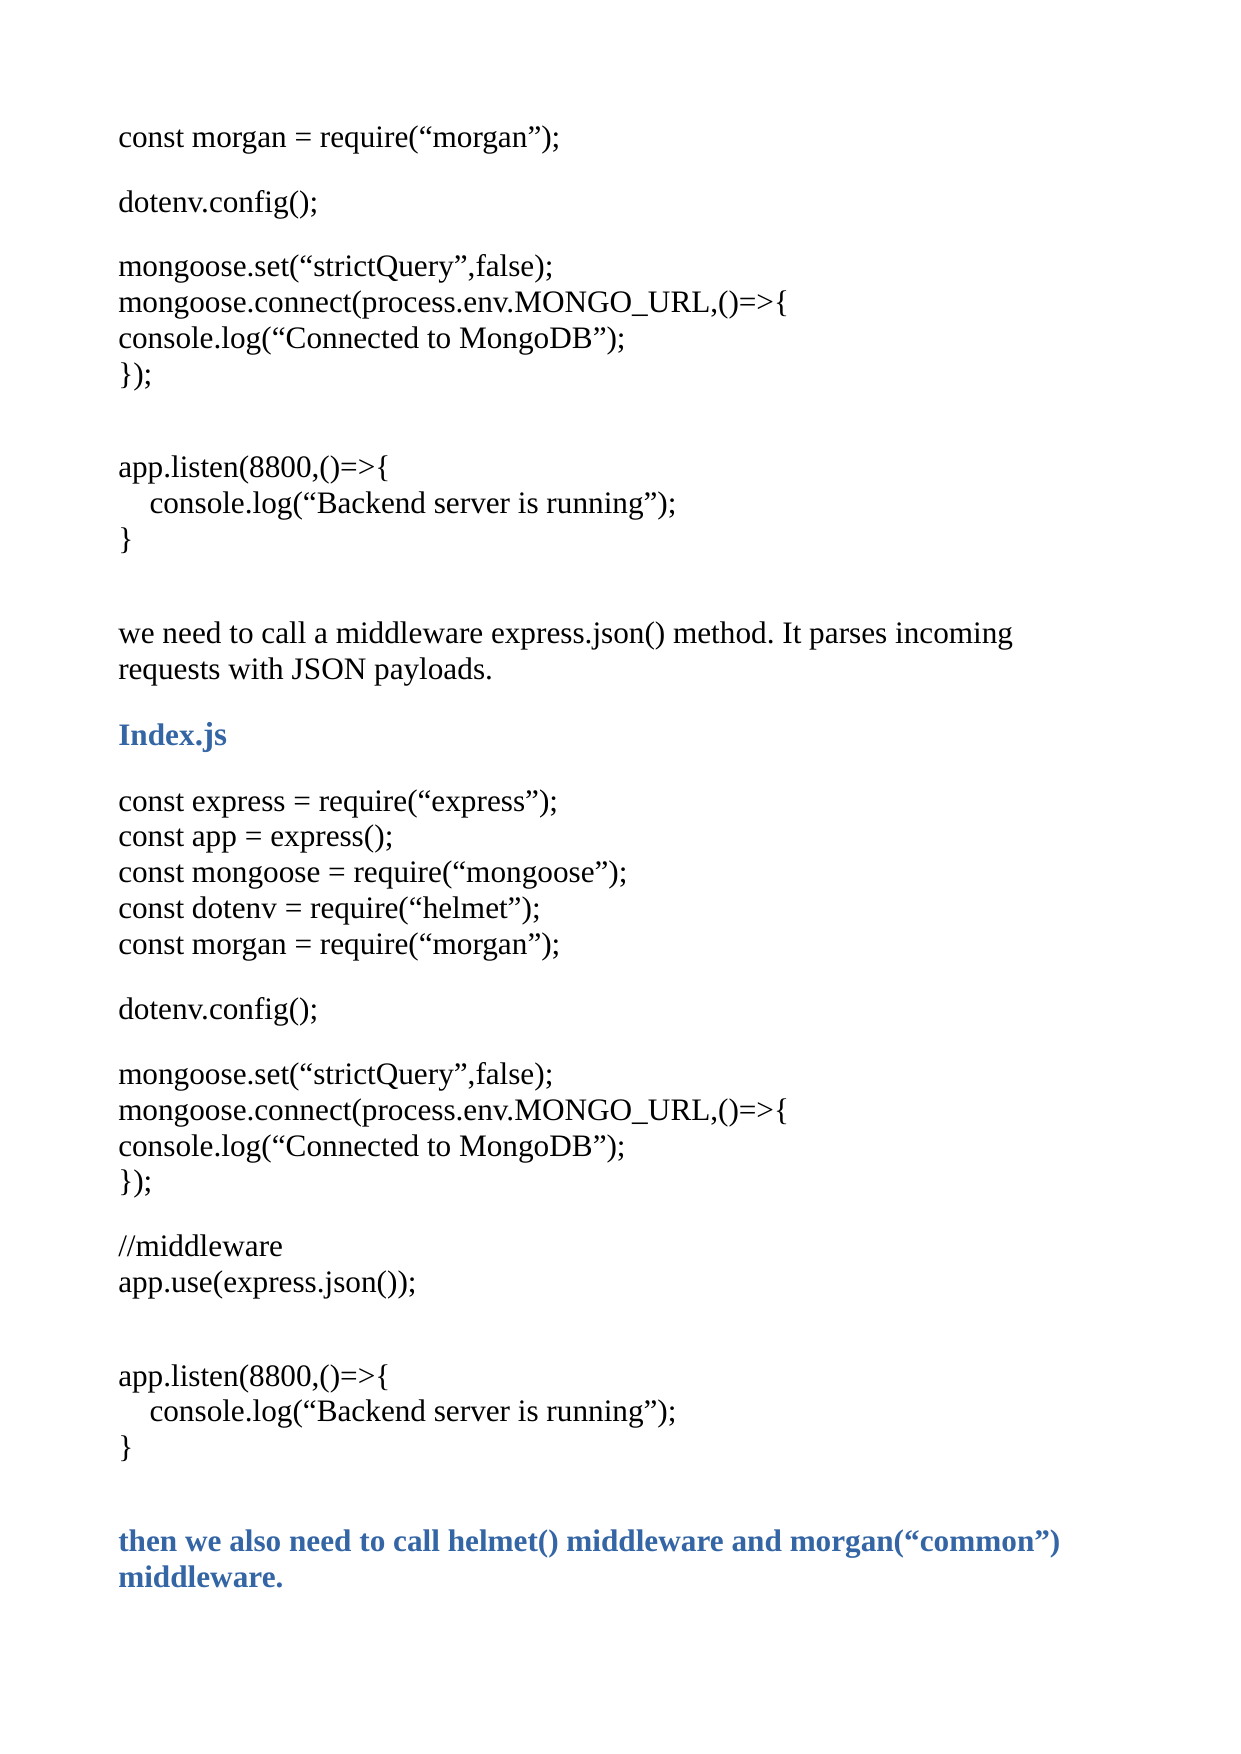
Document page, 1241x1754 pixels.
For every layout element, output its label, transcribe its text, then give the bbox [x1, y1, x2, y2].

text we need to call a middleware express.json() method. It parses incoming requests with JSON payloads. [118, 614, 1122, 686]
text const morgan = require(“morgan”); [118, 118, 1122, 154]
text console.log(“Connected to MongoDB”); [118, 319, 1122, 355]
text console.log(“Backend server is running”); [118, 485, 1122, 521]
text app.listen(8800,()=>{ [118, 1357, 1122, 1393]
text mongoose.set(“strictQuery”,false); [118, 1055, 1122, 1091]
text console.log(“Connected to MongoDB”); [118, 1127, 1122, 1163]
text app.use(express.json()); [118, 1263, 1122, 1299]
text }); [118, 1163, 1122, 1199]
text const express = require(“express”); [118, 782, 1122, 818]
text app.listen(8800,()=>{ [118, 449, 1122, 485]
text Index.js [118, 715, 1122, 753]
text console.log(“Backend server is running”); [118, 1393, 1122, 1429]
text const morgan = require(“morgan”); [118, 926, 1122, 961]
text //middleware [118, 1227, 1122, 1263]
text mongoose.connect(process.env.MONGO_URL,()=>{ [118, 283, 1122, 319]
text mongoose.set(“strictQuery”,false); [118, 247, 1122, 283]
text mongoose.connect(process.env.MONGO_URL,()=>{ [118, 1091, 1122, 1127]
text }); [118, 355, 1122, 391]
text then we also need to call helmet() middleware and morgan(“common”) middleware. [118, 1522, 1122, 1594]
text dotenv.config(); [118, 990, 1122, 1026]
text } [118, 1429, 1122, 1464]
text const mongoose = require(“mongoose”); [118, 854, 1122, 889]
text } [118, 521, 1122, 557]
text dotenv.config(); [118, 183, 1122, 219]
text const dotenv = require(“helmet”); [118, 889, 1122, 926]
text const app = express(); [118, 818, 1122, 854]
